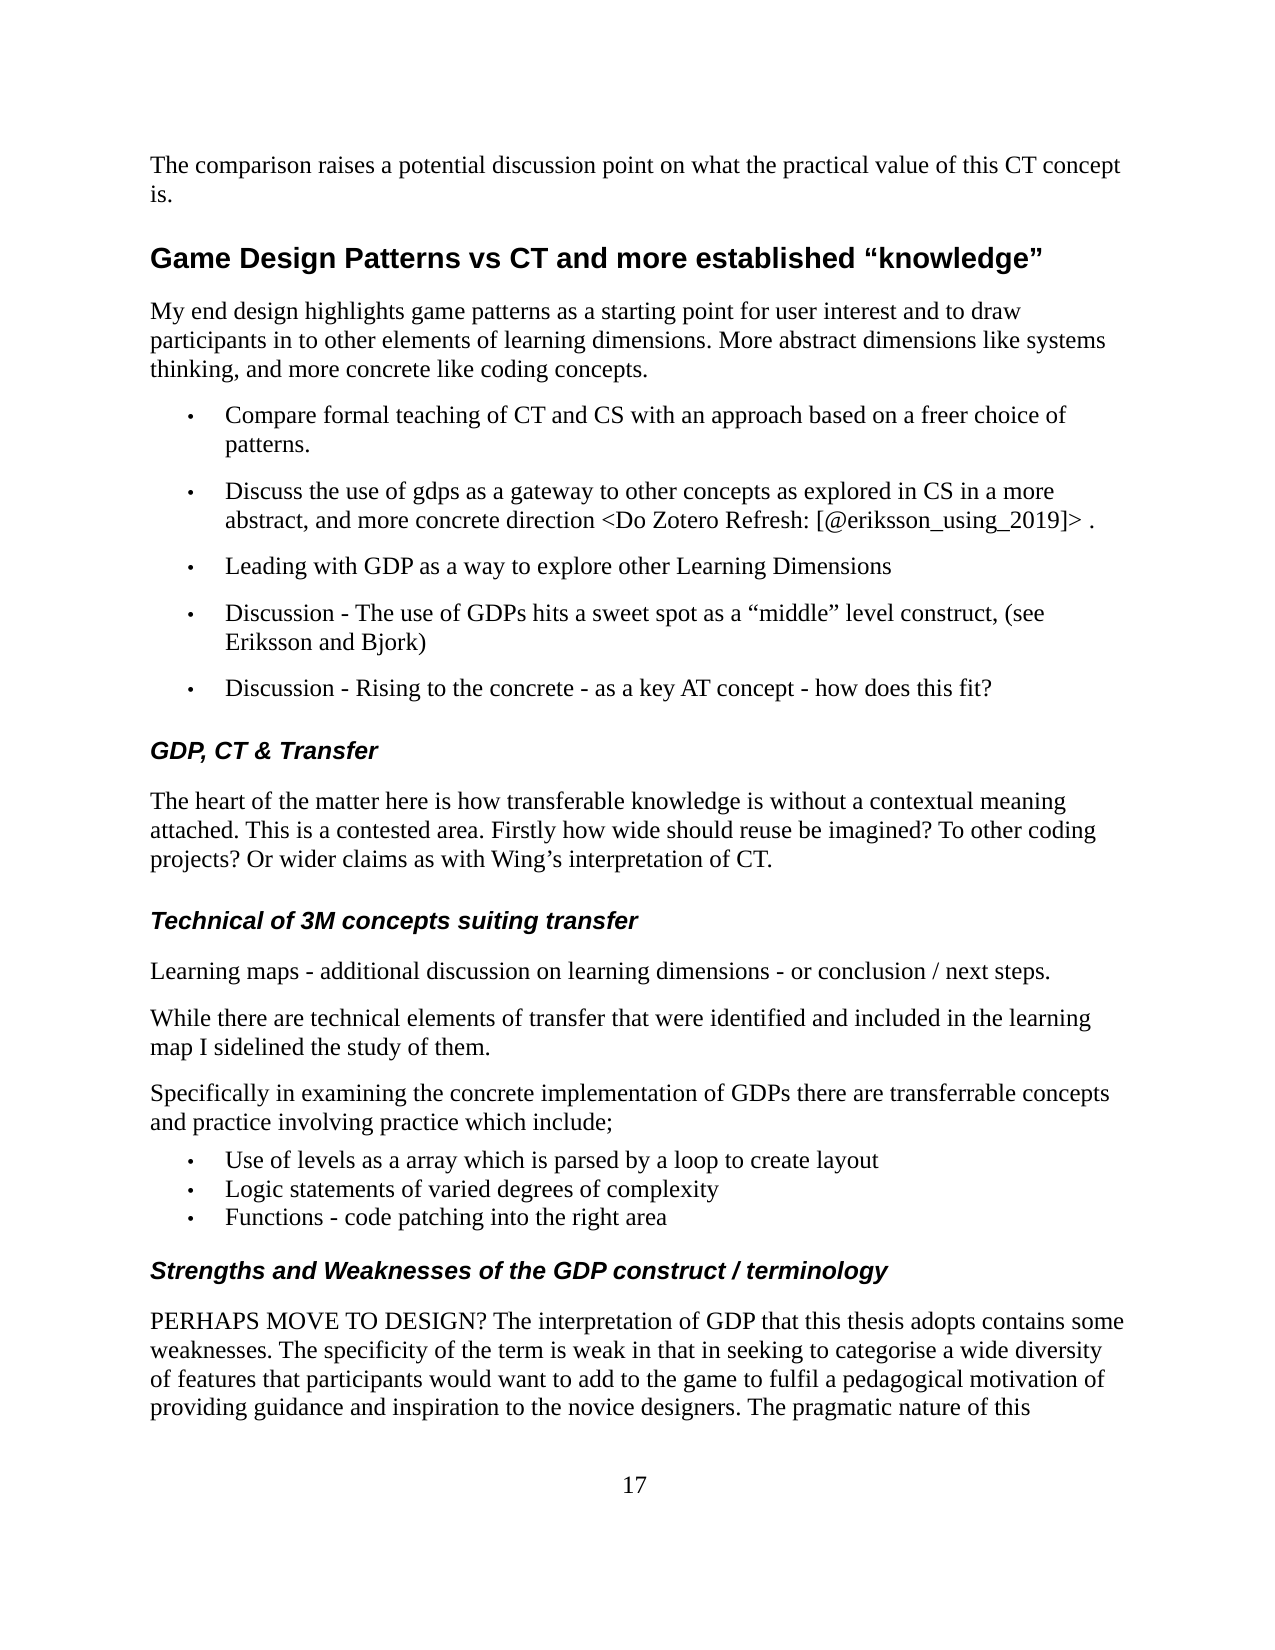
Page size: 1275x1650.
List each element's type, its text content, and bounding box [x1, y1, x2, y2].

list Use of levels as a array which is parsed by a loop to create layout [187, 1145, 1125, 1174]
list Discussion - Rising to the concrete - as a key AT concept - how does this fit? [187, 673, 1125, 702]
text The heart of the matter here is how transferable knowledge is without a contextual meaning attached. This is a contested area. Firstly how wide should reuse be imagined? To other coding projects? Or wider claims as with Wing’s interpretation of CT. [150, 786, 1125, 872]
list Discussion - The use of GDPs hits a sweet spot as a “middle” level construct, (see Eriksson and Bjork) [187, 598, 1125, 656]
text While there are technical elements of transfer that were identified and included in the learning map I sidelined the study of them. [150, 1003, 1125, 1061]
list Discuss the use of gdps as a gateway to other concepts as explored in CS in a more abstract, and more concrete direction <Do Zotero Refresh: [@eriksson_using_2019]> . [187, 476, 1125, 533]
text My end design highlights game patterns as a starting point for user interest and to draw participants in to other elements of learning dimensions. More abstract dimensions like systems thinking, and more concrete like coding concepts. [150, 296, 1125, 383]
subtitle Technical of 3M concepts suiting transfer [150, 906, 1125, 935]
text The comparison raises a potential discussion point on what the practical value of this CT concept is. [150, 150, 1125, 207]
list Leading with GDP as a way to explore other Learning Dimensions [187, 551, 1125, 580]
subtitle Strengths and Weaknesses of the GDP construct / terminology [150, 1256, 1125, 1285]
list Logic statements of varied degrees of complexity [187, 1174, 1125, 1202]
list Compare formal teaching of CT and CS with an approach based on a freer choice of patterns. [187, 401, 1125, 458]
subtitle GDP, CT & Transfer [150, 736, 1125, 765]
text Learning maps - additional discussion on learning dimensions - or conclusion / next steps. [150, 956, 1125, 985]
subtitle Game Design Patterns vs CT and more established “knowledge” [150, 241, 1125, 275]
text Specifically in examining the concrete implementation of GDPs there are transferrable concepts and practice involving practice which include; [150, 1078, 1125, 1136]
text PERHAPS MOVE TO DESIGN? The interpretation of GDP that this thesis adopts contains some weaknesses. The specificity of the term is weak in that in seeking to categorise a wide diversity of features that participants would want to add to the game to fulfil a pedagogical motivation of providing guidance and inspiration to the novice designers. The pragmatic nature of this [150, 1306, 1125, 1421]
list Functions - code patching into the right area [187, 1202, 1125, 1231]
